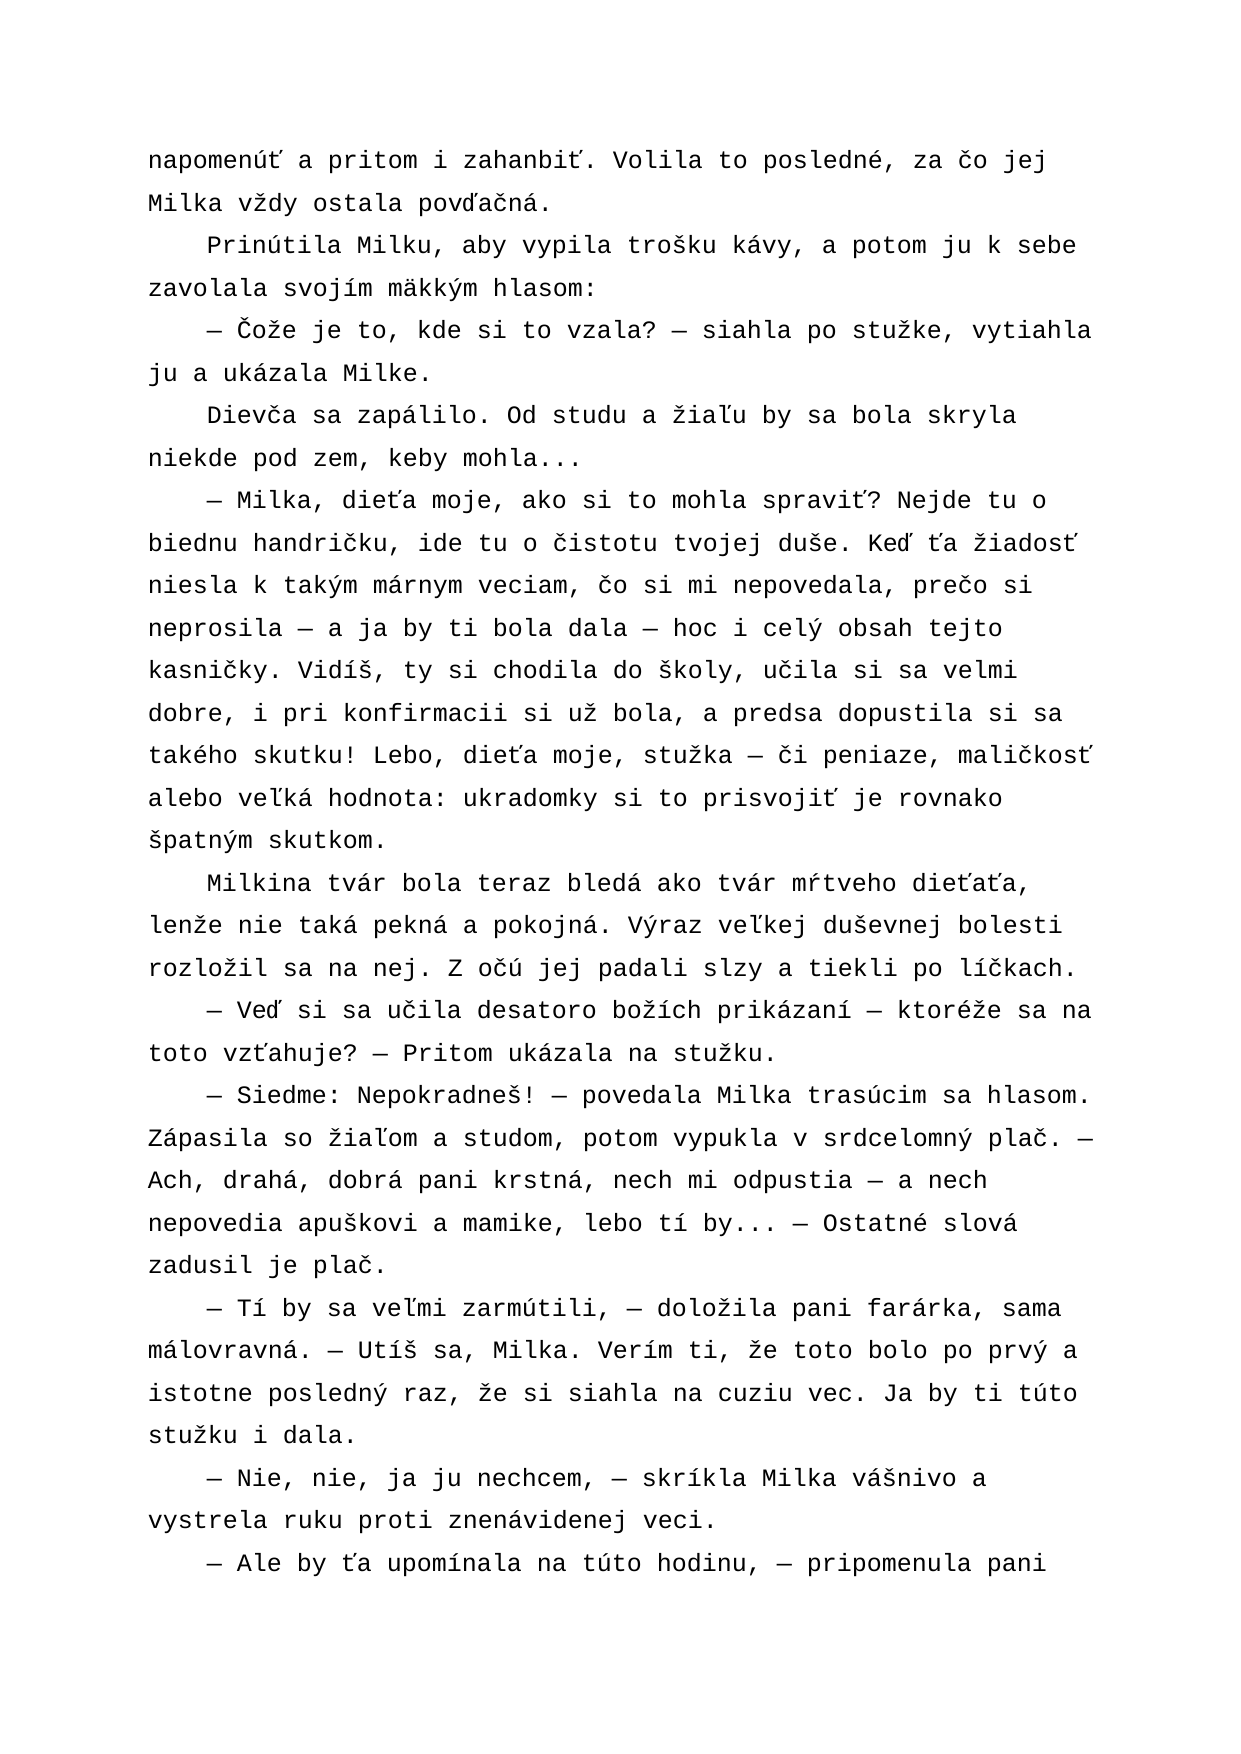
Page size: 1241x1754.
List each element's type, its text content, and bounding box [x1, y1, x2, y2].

text — Milka, dieťa moje, ako si to mohla spraviť? Nejde tu o biednu handričku, ide tu o čistotu tvojej duše. Keď ťa žiadosť niesla k takým márnym veciam, čo si mi nepovedala, prečo si neprosila — a ja by ti bola dala — hoc i celý obsah tejto kasničky. Vidíš, ty si chodila do školy, učila si sa velmi dobre, i pri konfirmacii si už bola, a predsa dopustila si sa takého skutku! Lebo, dieťa moje, stužka — či peniaze, maličkosť alebo veľká hodnota: ukradomky si to prisvojiť je rovnako špatným skutkom. [148, 488, 1093, 856]
text napomenúť a pritom i zahanbiť. Volila to posledné, za čo jej Milka vždy ostala povďačná. [148, 148, 1093, 218]
text — Tí by sa veľmi zarmútili, — doložila pani farárka, sama málovravná. — Utíš sa, Milka. Verím ti, že toto bolo po prvý a istotne posledný raz, že si siahla na cuziu vec. Ja by ti túto stužku i dala. [148, 1295, 1093, 1451]
text — Siedme: Nepokradneš! — povedala Milka trasúcim sa hlasom. Zápasila so žiaľom a studom, potom vypukla v srdcelomný plač. — Ach, drahá, dobrá pani krstná, nech mi odpustia — a nech nepovedia apuškovi a mamike, lebo tí by... — Ostatné slová zadusil je plač. [148, 1083, 1093, 1281]
text Milkina tvár bola teraz bledá ako tvár mŕtveho dieťaťa, lenže nie taká pekná a pokojná. Výraz veľkej duševnej bolesti rozložil sa na nej. Z očú jej padali slzy a tiekli po líčkach. [148, 870, 1093, 983]
text Dievča sa zapálilo. Od studu a žiaľu by sa bola skryla niekde pod zem, keby mohla... [148, 403, 1093, 473]
text — Veď si sa učila desatoro božích prikázaní — ktoréže sa na toto vzťahuje? — Pritom ukázala na stužku. [148, 998, 1093, 1068]
text Prinútila Milku, aby vypila trošku kávy, a potom ju k sebe zavolala svojím mäkkým hlasom: [148, 233, 1093, 303]
text — Nie, nie, ja ju nechcem, — skríkla Milka vášnivo a vystrela ruku proti znenávidenej veci. [148, 1465, 1093, 1536]
text — Ale by ťa upomínala na túto hodinu, — pripomenula pani [148, 1550, 1093, 1578]
text — Čože je to, kde si to vzala? — siahla po stužke, vytiahla ju a ukázala Milke. [148, 318, 1093, 388]
